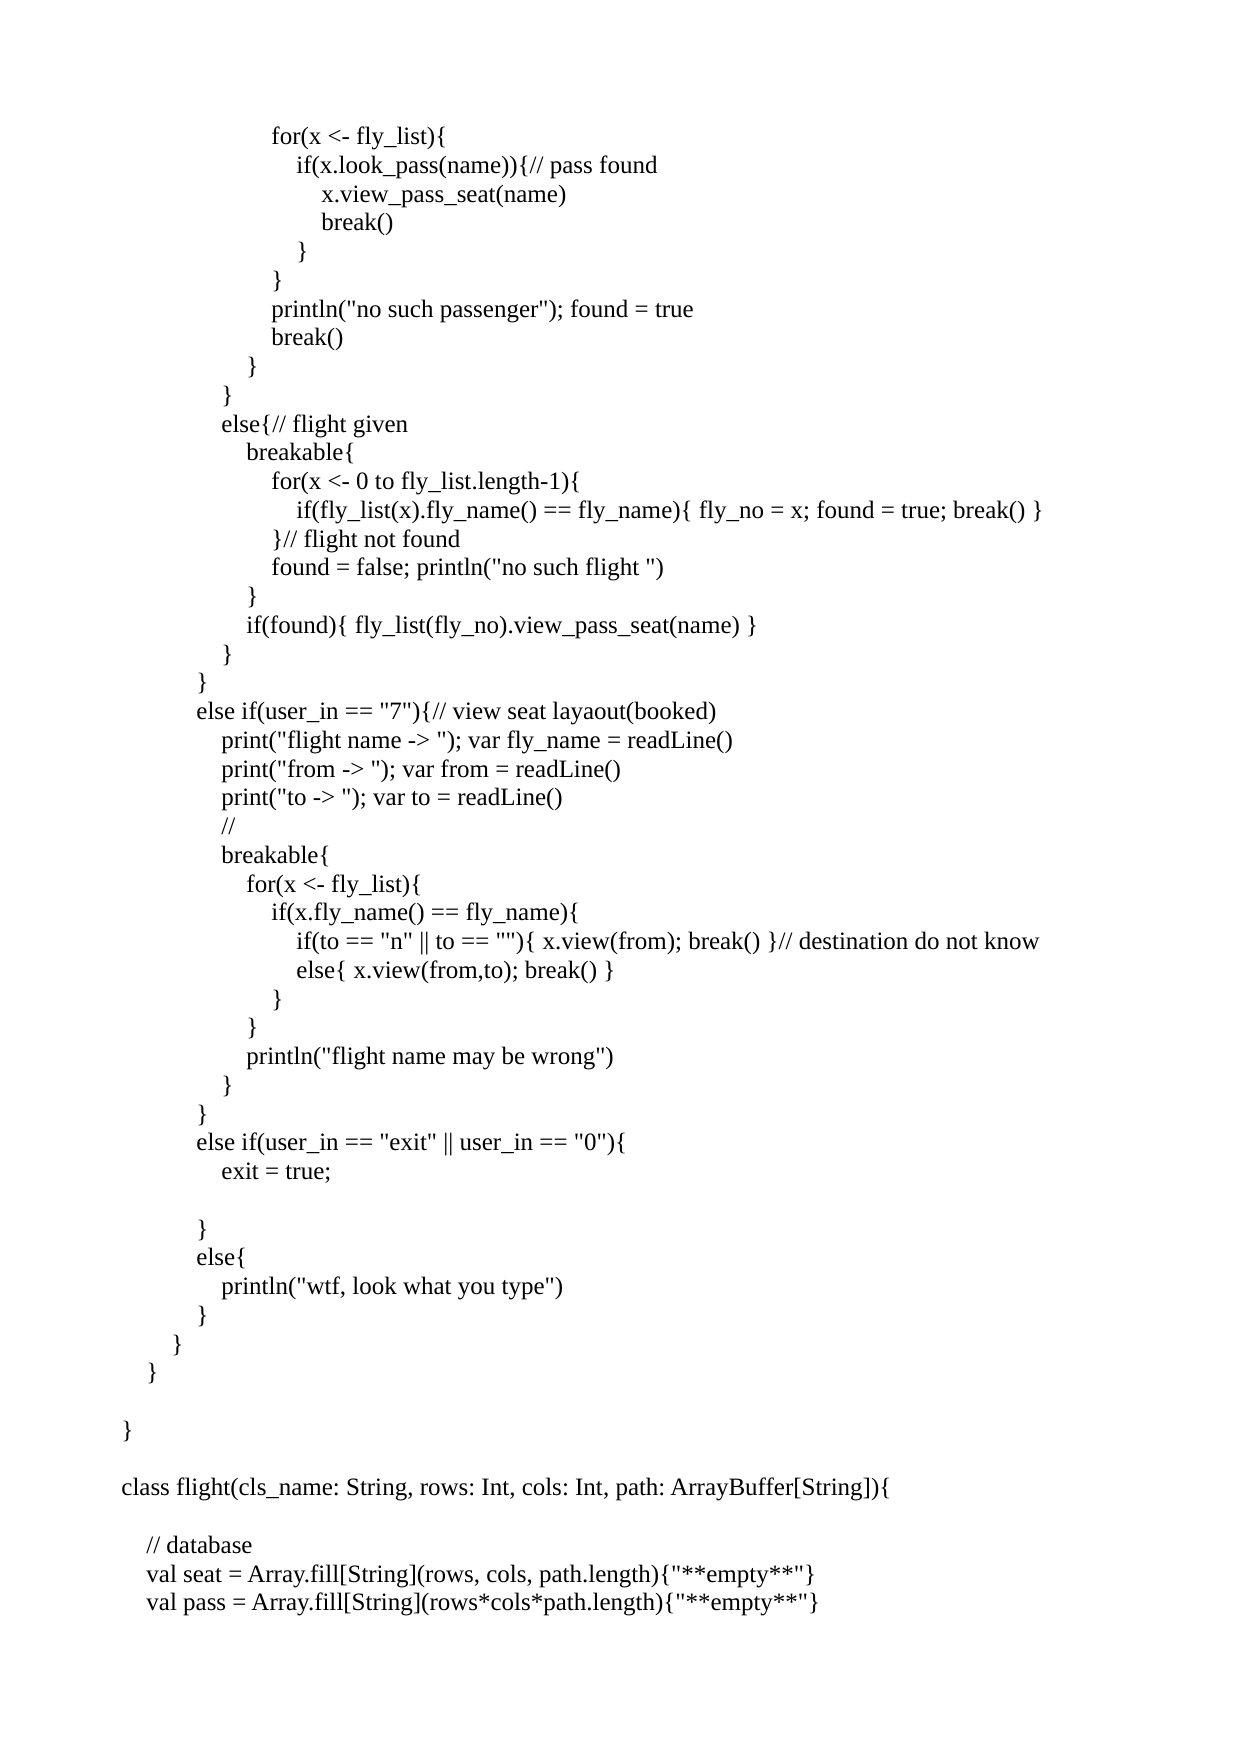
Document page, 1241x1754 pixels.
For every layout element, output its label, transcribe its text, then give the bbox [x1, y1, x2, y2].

text } [121, 667, 1119, 696]
text found = false; println("no such flight ") [121, 552, 1119, 581]
text } [121, 1329, 1119, 1357]
text exit = true; [121, 1156, 1119, 1185]
text } [121, 1070, 1119, 1099]
text else{ x.view(from,to); break() } [121, 955, 1119, 984]
text }// flight not found [121, 524, 1119, 552]
text for(x <- fly_list){ [121, 121, 1119, 150]
text for(x <- 0 to fly_list.length-1){ [121, 466, 1119, 495]
text if(fly_list(x).fly_name() == fly_name){ fly_no = x; found = true; break() } [121, 495, 1119, 524]
text } [121, 1012, 1119, 1041]
text } [121, 1214, 1119, 1242]
text println("wtf, look what you type") [121, 1271, 1119, 1300]
text } [121, 581, 1119, 610]
text val pass = Array.fill[String](rows*cols*path.length){"**empty**"} [121, 1587, 1119, 1616]
text println("no such passenger"); found = true [121, 294, 1119, 322]
text // [121, 811, 1119, 840]
text else{// flight given [121, 409, 1119, 437]
text if(found){ fly_list(fly_no).view_pass_seat(name) } [121, 610, 1119, 639]
text } [121, 639, 1119, 667]
text } [121, 1357, 1119, 1386]
text } [121, 265, 1119, 294]
text print("flight name -> "); var fly_name = readLine() [121, 725, 1119, 754]
text println("flight name may be wrong") [121, 1041, 1119, 1070]
text x.view_pass_seat(name) [121, 179, 1119, 207]
text class flight(cls_name: String, rows: Int, cols: Int, path: ArrayBuffer[String]){ [121, 1472, 1119, 1501]
text } [121, 984, 1119, 1012]
text print("to -> "); var to = readLine() [121, 782, 1119, 811]
text if(to == "n" || to == ""){ x.view(from); break() }// destination do not know [121, 926, 1119, 955]
text breakable{ [121, 840, 1119, 869]
text } [121, 1099, 1119, 1127]
text print("from -> "); var from = readLine() [121, 754, 1119, 782]
text breakable{ [121, 437, 1119, 466]
text } [121, 236, 1119, 265]
text else if(user_in == "7"){// view seat layaout(booked) [121, 696, 1119, 725]
text if(x.look_pass(name)){// pass found [121, 150, 1119, 179]
text val seat = Array.fill[String](rows, cols, path.length){"**empty**"} [121, 1559, 1119, 1587]
text } [121, 1300, 1119, 1329]
text // database [121, 1530, 1119, 1559]
text break() [121, 207, 1119, 236]
text } [121, 1415, 1119, 1444]
text else{ [121, 1242, 1119, 1271]
text if(x.fly_name() == fly_name){ [121, 897, 1119, 926]
text else if(user_in == "exit" || user_in == "0"){ [121, 1127, 1119, 1156]
text } [121, 380, 1119, 409]
text } [121, 351, 1119, 380]
text for(x <- fly_list){ [121, 869, 1119, 897]
text break() [121, 322, 1119, 351]
